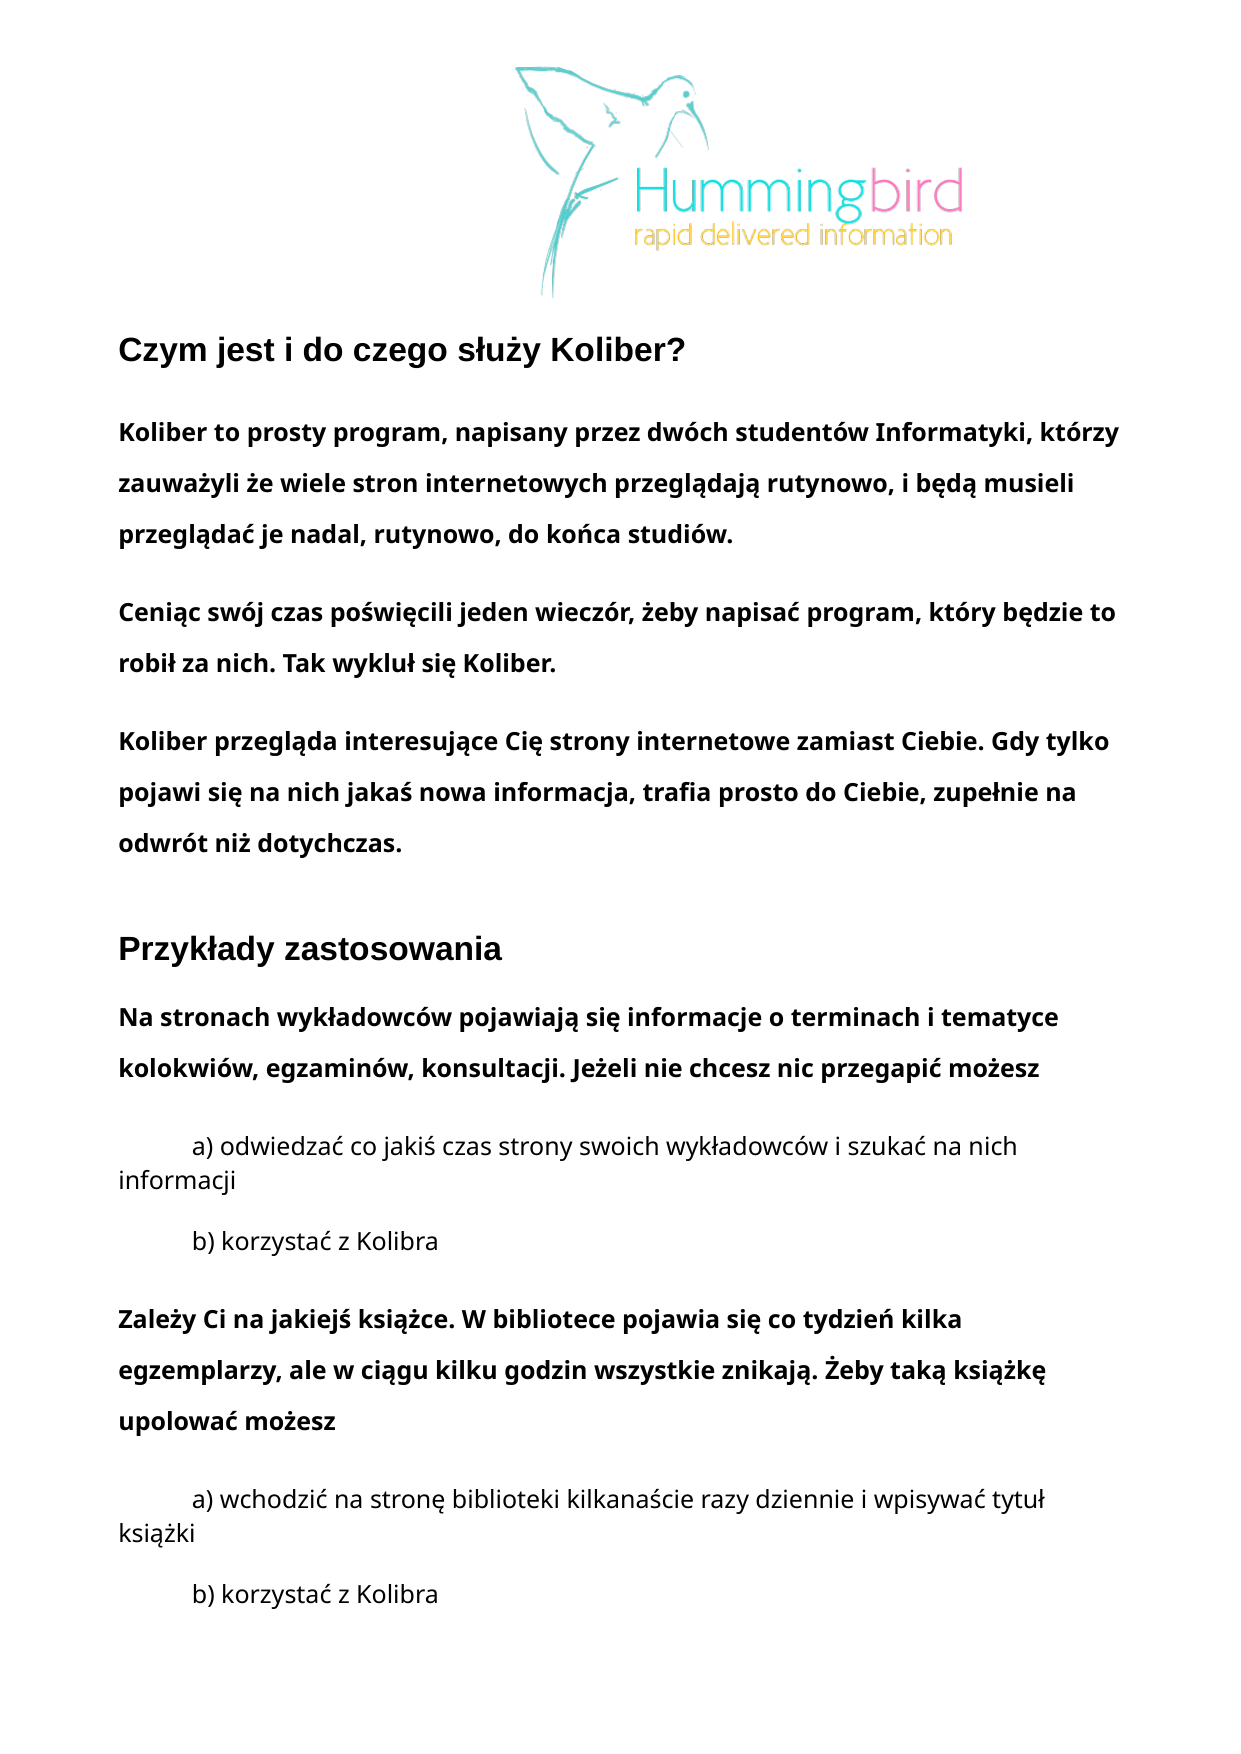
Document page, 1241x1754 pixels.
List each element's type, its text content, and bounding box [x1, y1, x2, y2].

text a) wchodzić na stronę biblioteki kilkanaście razy dziennie i wpisywać tytuł książki [118, 1482, 1122, 1550]
text b) korzystać z Kolibra [118, 1577, 1122, 1611]
text Ceniąc swój czas poświęcili jeden wieczór, żeby napisać program, który będzie to robił za nich. Tak wykluł się Koliber. [118, 595, 1122, 680]
text b) korzystać z Kolibra [118, 1223, 1122, 1257]
text a) odwiedzać co jakiś czas strony swoich wykładowców i szukać na nich informacji [118, 1128, 1122, 1196]
text Koliber przegląda interesujące Cię strony internetowe zamiast Ciebie. Gdy tylko pojawi się na nich jakaś nowa informacja, trafia prosto do Ciebie, zupełnie na odwrót niż dotychczas. [118, 724, 1122, 860]
text Zależy Ci na jakiejś książce. W bibliotece pojawia się co tydzień kilka egzemplarzy, ale w ciągu kilku godzin wszystkie znikają. Żeby taką książkę upolować możesz [118, 1301, 1122, 1438]
picture [502, 55, 975, 311]
subtitle Czym jest i do czego służy Koliber? [118, 118, 1122, 368]
text Koliber to prosty program, napisany przez dwóch studentów Informatyki, którzy zauważyli że wiele stron internetowych przeglądają rutynowo, i będą musieli przeglądać je nadal, rutynowo, do końca studiów. [118, 414, 1122, 551]
text Na stronach wykładowców pojawiają się informacje o terminach i tematyce kolokwiów, egzaminów, konsultacji. Jeżeli nie chcesz nic przegapić możesz [118, 999, 1122, 1084]
subtitle Przykłady zastosowania [118, 929, 1122, 967]
